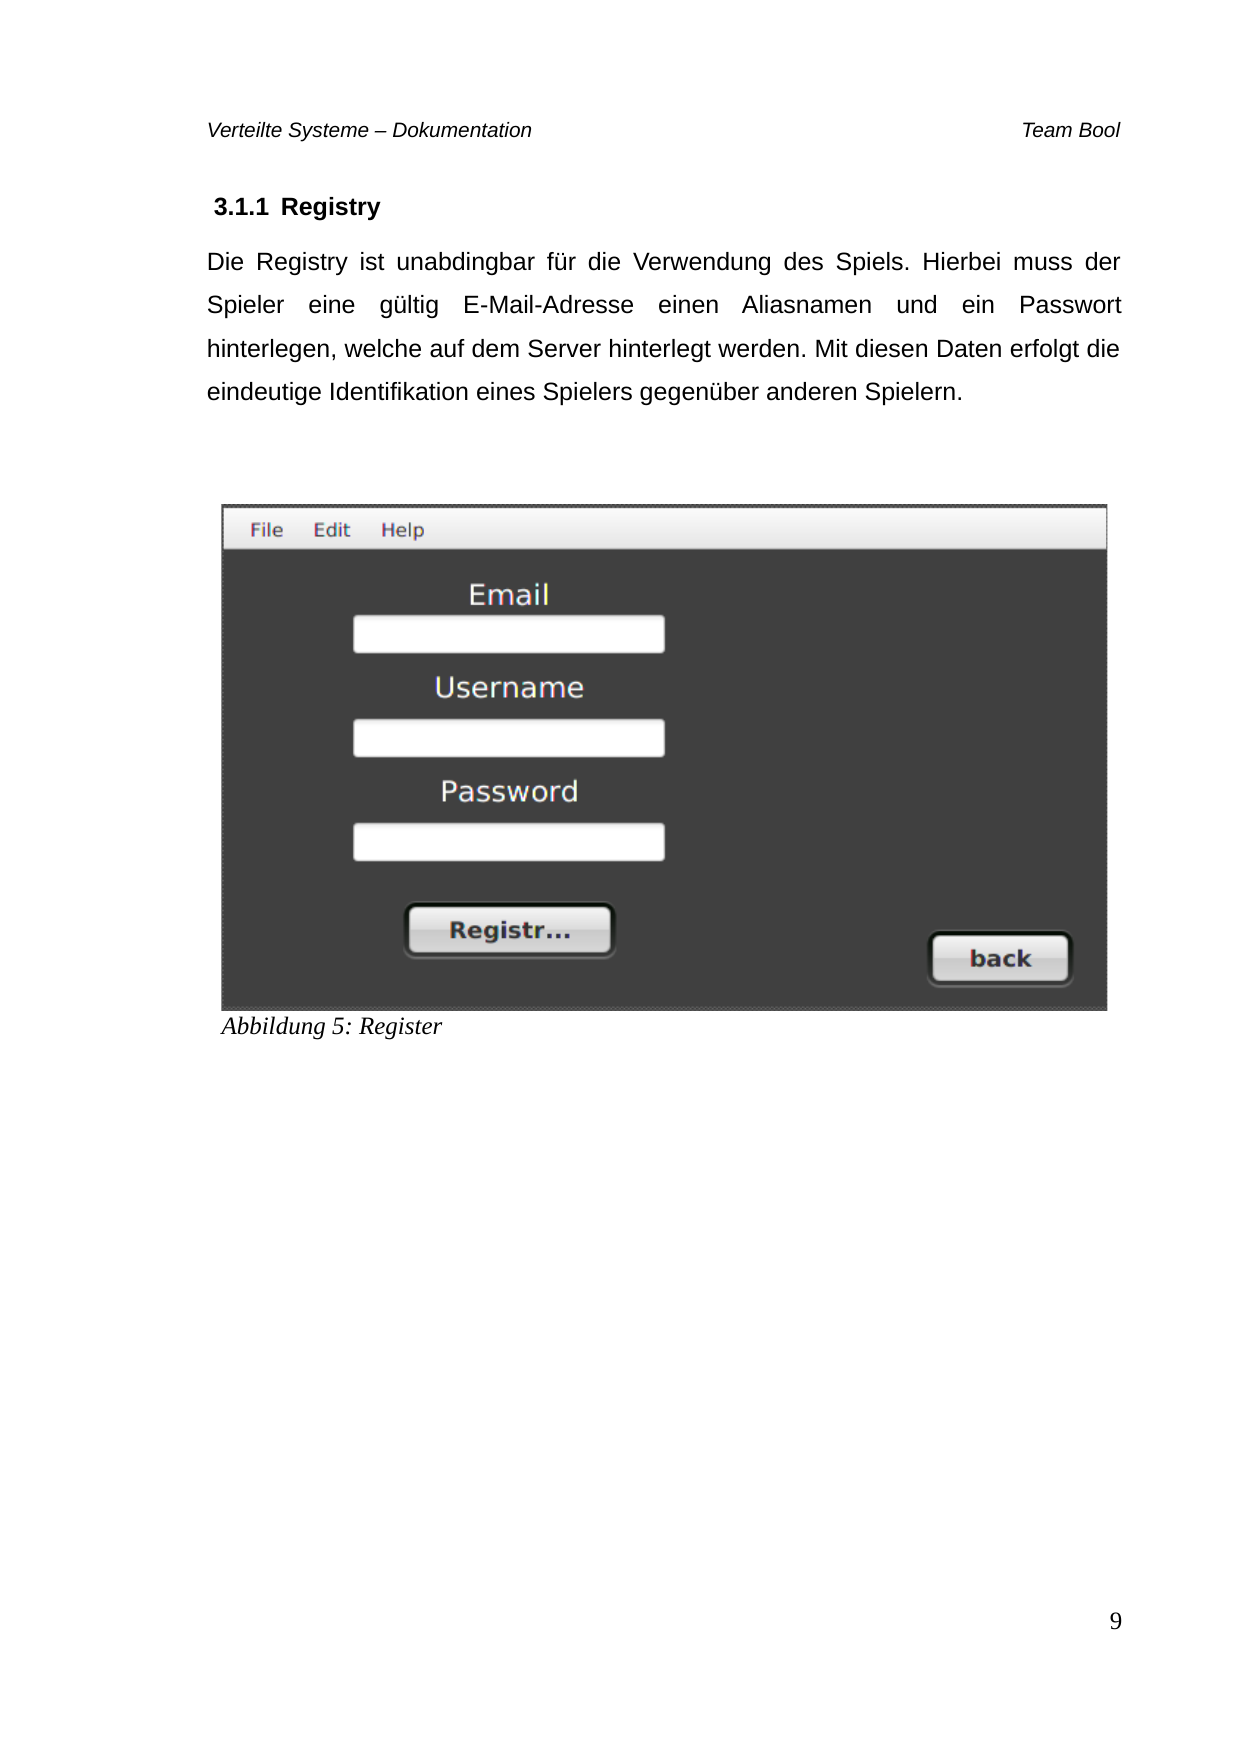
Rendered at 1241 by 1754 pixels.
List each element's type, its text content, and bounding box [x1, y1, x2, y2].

picture [221, 504, 1108, 1011]
subtitle Registry [207, 192, 1122, 220]
text Die Registry ist unabdingbar für die Verwendung des Spiels. Hierbei muss der Spieler eine gültig E‑Mail‑Adresse einen Aliasnamen und ein Passwort hinterlegen, welche auf dem Server hinterlegt werden. Mit diesen Daten erfolgt die eindeutige Identifikation eines Spielers gegenüber anderen Spielern. [207, 247, 1122, 405]
text Abbildung 5: Register [221, 1011, 1107, 1039]
